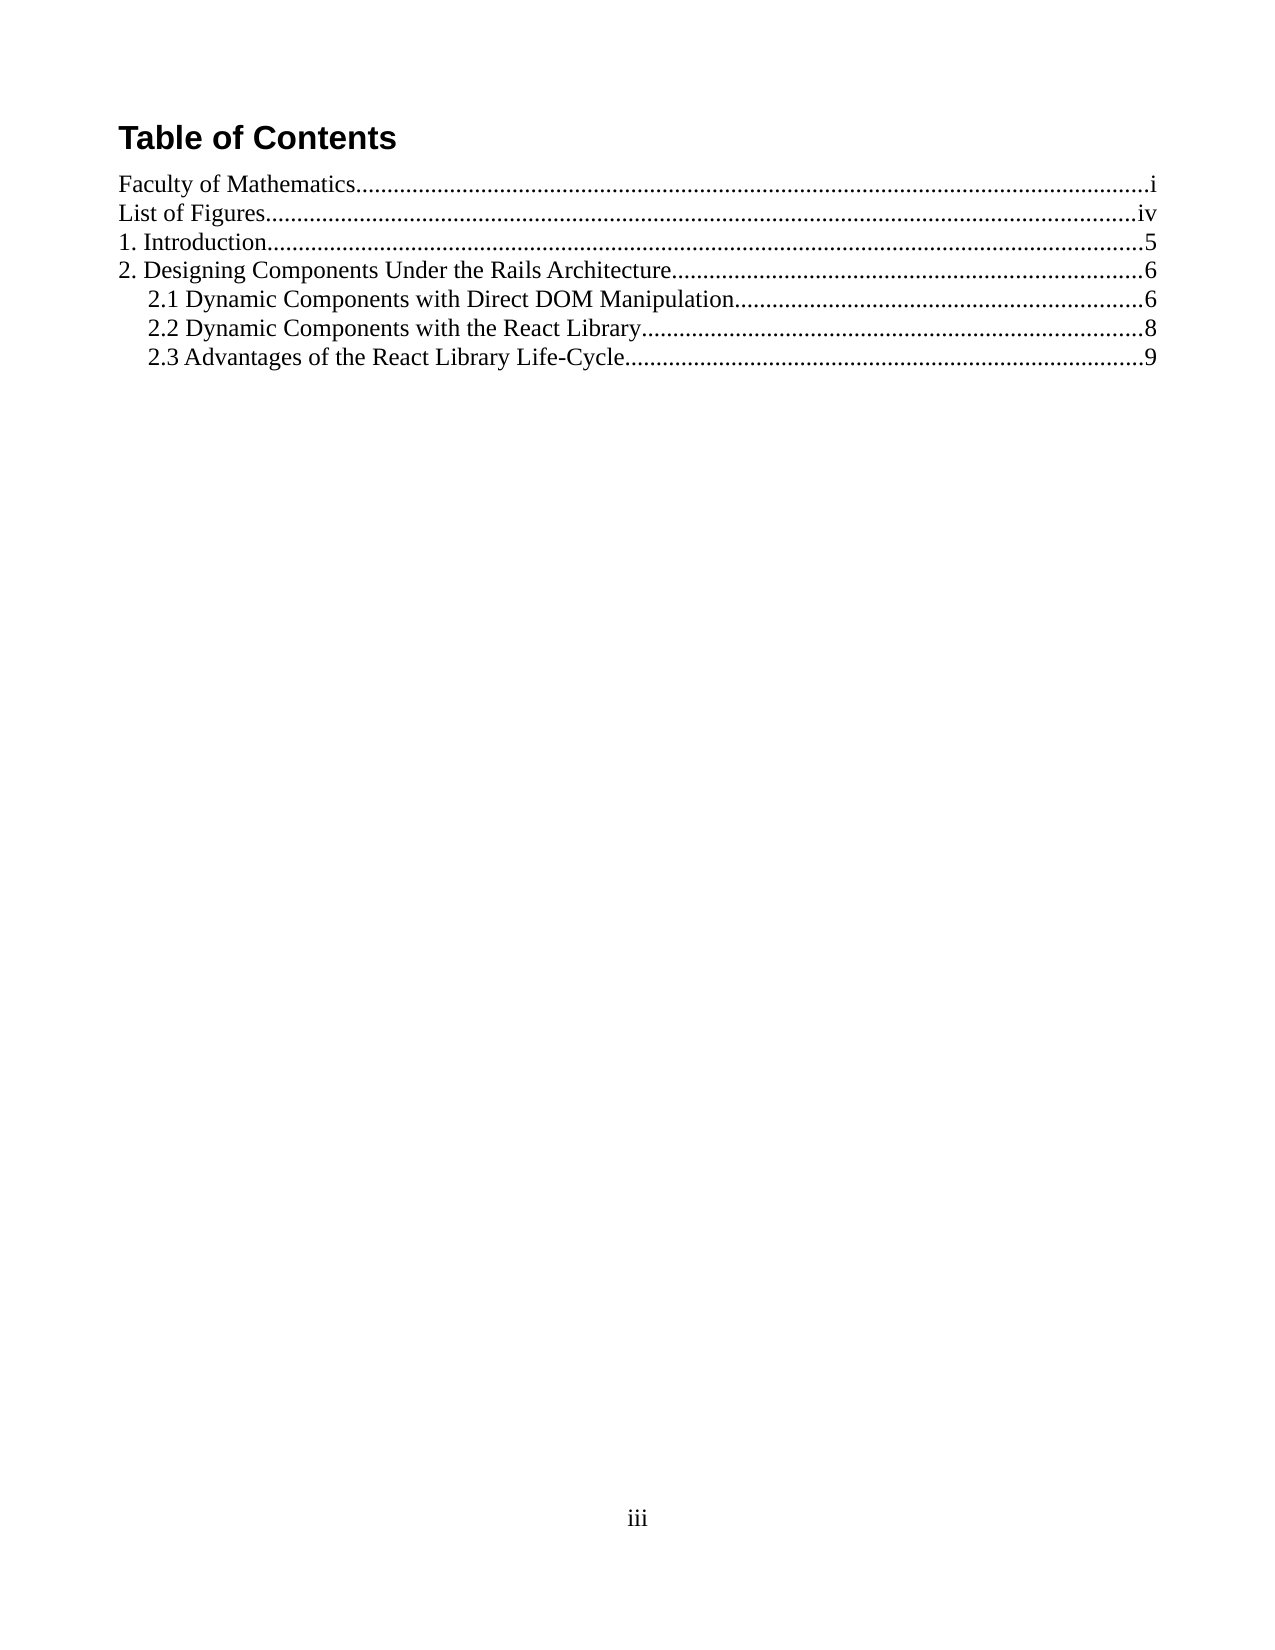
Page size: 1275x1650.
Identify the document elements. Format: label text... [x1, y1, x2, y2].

text 2.1 Dynamic Components with Direct DOM Manipulation 6 [148, 284, 1157, 313]
text 1. Introduction 5 [118, 227, 1157, 255]
text 2.3 Advantages of the React Library Life-Cycle 9 [148, 342, 1157, 370]
text Faculty of Mathematics i [118, 169, 1157, 198]
subtitle Table of Contents [118, 118, 1157, 157]
text List of Figures iv [118, 198, 1157, 227]
text 2. Designing Components Under the Rails Architecture 6 [118, 255, 1157, 284]
text 2.2 Dynamic Components with the React Library 8 [148, 313, 1157, 342]
